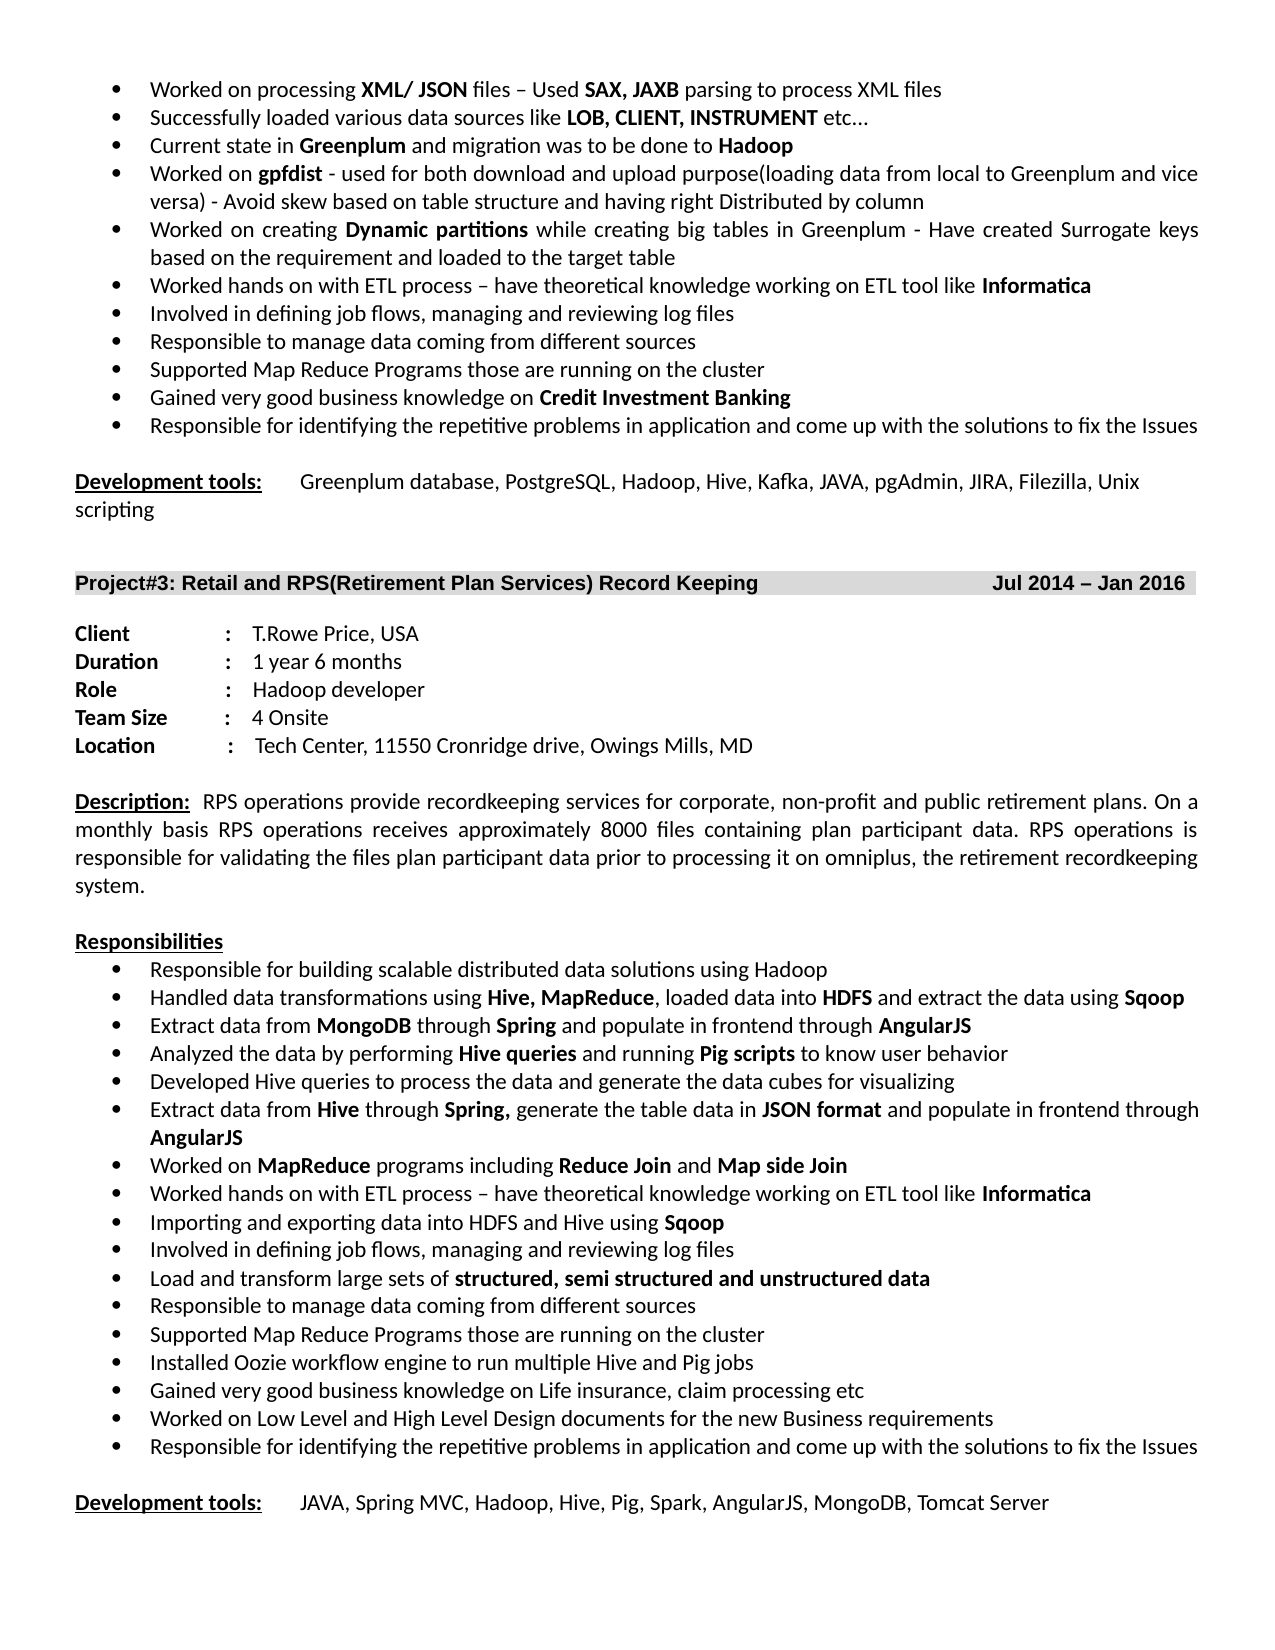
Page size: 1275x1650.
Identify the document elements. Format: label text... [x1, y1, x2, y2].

list Worked on creating Dynamic partitions while creating big tables in Greenplum - Have created Surrogate keys based on the requirement and loaded to the target table [112, 215, 1200, 271]
list Current state in Greenplum and migration was to be done to Hadoop [112, 131, 1200, 159]
list Worked on gpfdist - used for both download and upload purpose(loading data from local to Greenplum and vice versa) - Avoid skew based on table structure and having right Distributed by column [112, 159, 1200, 215]
list Worked hands on with ETL process – have theoretical knowledge working on ETL tool like Informatica [112, 1179, 1200, 1208]
list Supported Map Reduce Programs those are running on the cluster [112, 1320, 1200, 1348]
text Team Size : 4 Onsite [75, 703, 1275, 731]
list Extract data from Hive through Spring, generate the table data in JSON format and populate in frontend through AngularJS [112, 1096, 1200, 1152]
list Extract data from MongoDB through Spring and populate in frontend through AngularJS [112, 1011, 1200, 1039]
list Load and transform large sets of structured, semi structured and unstructured data [112, 1264, 1200, 1292]
text Client : T.Rowe Price, USA [75, 619, 1275, 647]
text Description: RPS operations provide recordkeeping services for corporate, non-profit and public retirement plans. On a monthly basis RPS operations receives approximately 8000 files containing plan participant data. RPS operations is responsible for validating the files plan participant data prior to processing it on omniplus, the retirement recordkeeping system. [75, 787, 1200, 899]
text Responsibilities [75, 927, 1200, 955]
list Involved in defining job flows, managing and reviewing log files [112, 299, 1200, 327]
list Installed Oozie workflow engine to run multiple Hive and Pig jobs [112, 1348, 1200, 1376]
list Involved in defining job flows, managing and reviewing log files [112, 1236, 1200, 1264]
list Handled data transformations using Hive, MapReduce, loaded data into HDFS and extract the data using Sqoop [112, 983, 1200, 1011]
list Importing and exporting data into HDFS and Hive using Sqoop [112, 1208, 1200, 1236]
list Worked hands on with ETL process – have theoretical knowledge working on ETL tool like Informatica [112, 271, 1200, 299]
list Worked on MapReduce programs including Reduce Join and Map side Join [112, 1152, 1200, 1179]
list Successfully loaded various data sources like LOB, CLIENT, INSTRUMENT etc... [112, 103, 1200, 131]
list Developed Hive queries to process the data and generate the data cubes for visualizing [112, 1067, 1200, 1096]
list Worked on Low Level and High Level Design documents for the new Business requirements [112, 1404, 1200, 1432]
text Development tools: Greenplum database, PostgreSQL, Hadoop, Hive, Kafka, JAVA, pgAdmin, JIRA, Filezilla, Unix scripting [75, 467, 1200, 523]
list Gained very good business knowledge on Life insurance, claim processing etc [112, 1376, 1200, 1404]
text Role : Hadoop developer [75, 675, 1275, 703]
text Project#3: Retail and RPS(Retirement Plan Services) Record Keeping Jul 2014 – Jan 2016 [75, 571, 1196, 595]
list Worked on processing XML/ JSON files – Used SAX, JAXB parsing to process XML files [112, 75, 1200, 103]
list Responsible to manage data coming from different sources [112, 1292, 1200, 1320]
list Gained very good business knowledge on Credit Investment Banking [112, 383, 1200, 411]
text Duration : 1 year 6 months [75, 647, 1275, 675]
list Analyzed the data by performing Hive queries and running Pig scripts to know user behavior [112, 1039, 1200, 1067]
list Supported Map Reduce Programs those are running on the cluster [112, 355, 1200, 383]
list Responsible for building scalable distributed data solutions using Hadoop [112, 955, 1200, 983]
text Location : Tech Center, 11550 Cronridge drive, Owings Mills, MD [75, 731, 1275, 759]
list Responsible for identifying the repetitive problems in application and come up with the solutions to fix the Issues [112, 1432, 1200, 1460]
list Responsible for identifying the repetitive problems in application and come up with the solutions to fix the Issues [112, 411, 1200, 439]
text Development tools: JAVA, Spring MVC, Hadoop, Hive, Pig, Spark, AngularJS, MongoDB, Tomcat Server [75, 1488, 1200, 1516]
list Responsible to manage data coming from different sources [112, 327, 1200, 355]
